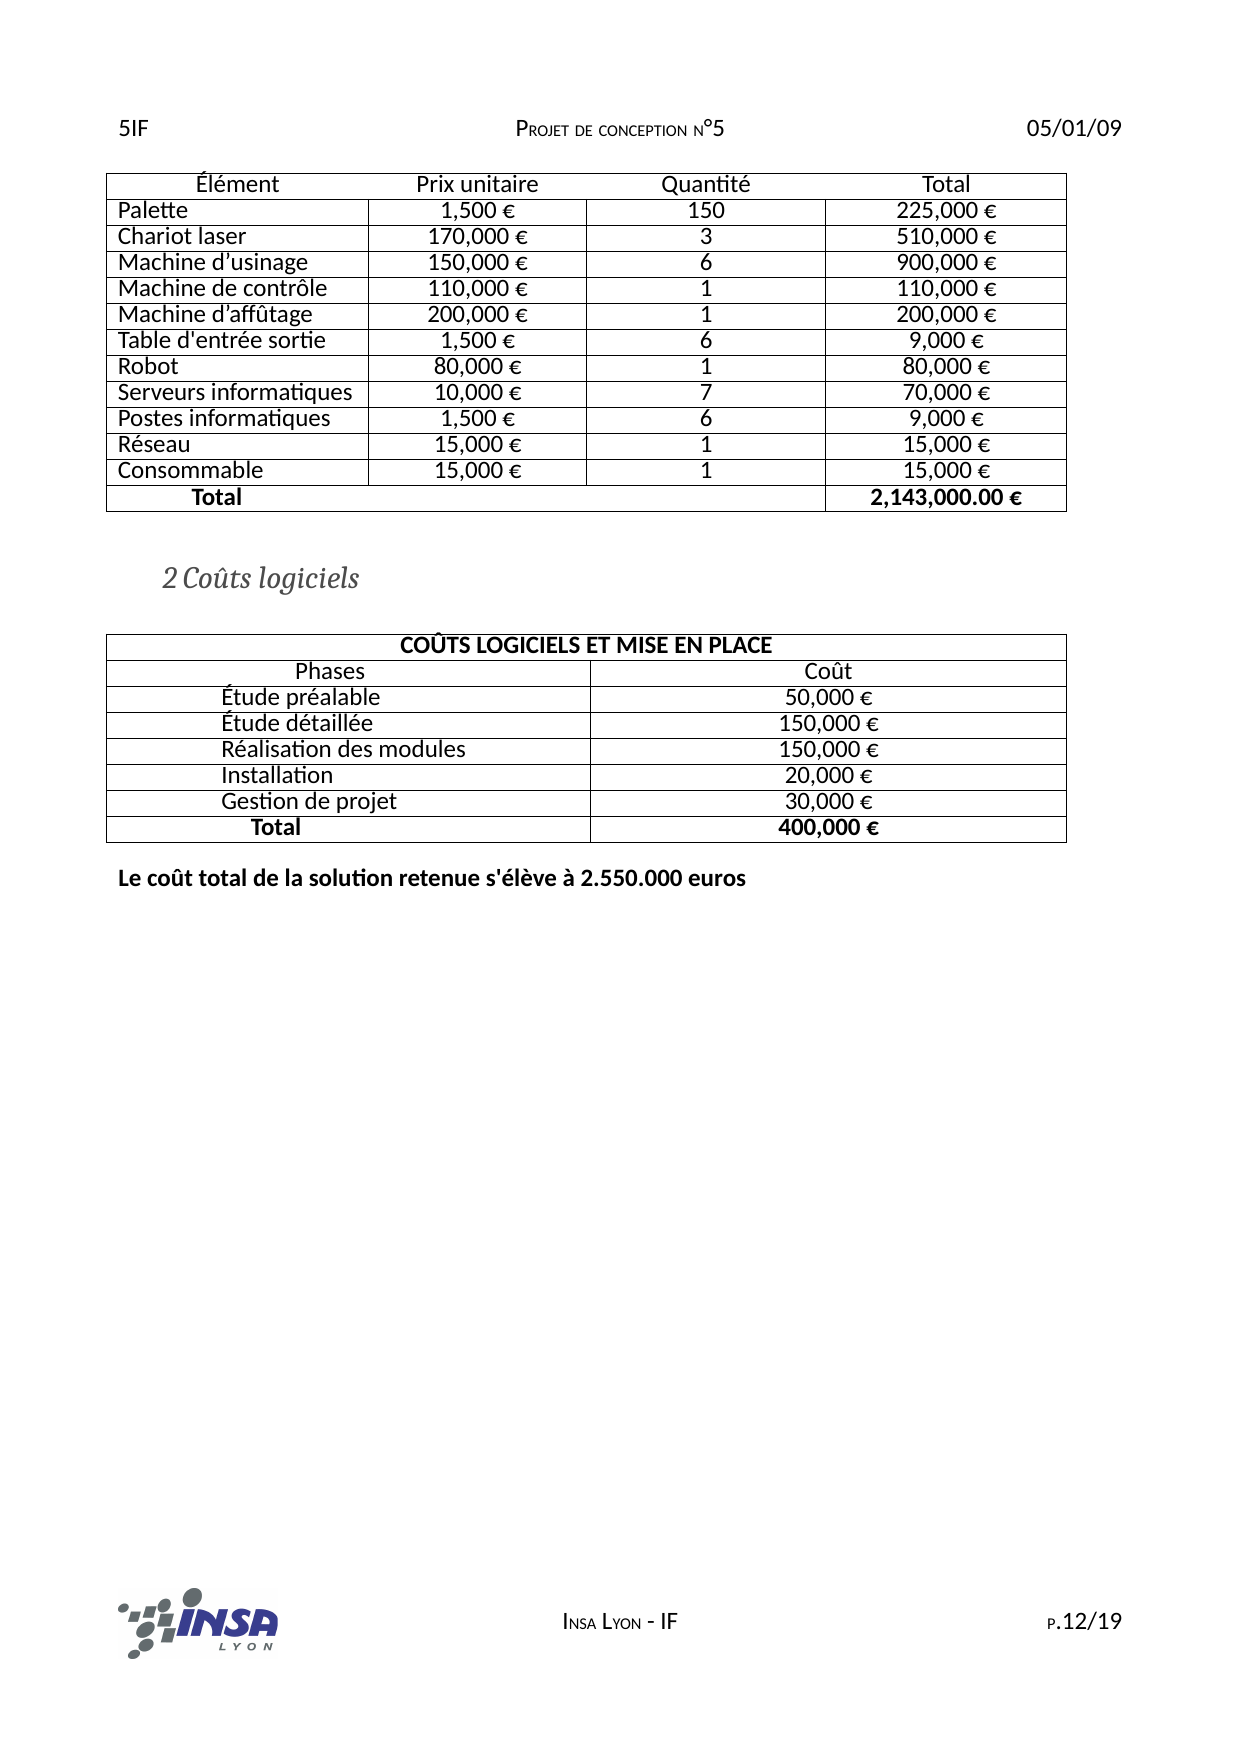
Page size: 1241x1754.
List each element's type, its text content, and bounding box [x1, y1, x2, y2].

table_cell Palette [107, 200, 368, 225]
table_cell Machine de contrôle [107, 278, 368, 303]
table_cell 150 000 € [591, 739, 1066, 764]
table_cell 6 [587, 330, 825, 355]
table_cell 1 500 € [369, 330, 586, 355]
table_cell 510 000 € [826, 226, 1066, 251]
table_cell 80 000 € [826, 356, 1066, 381]
table_cell 15 000 € [826, 434, 1066, 459]
table_cell Réseau [107, 434, 368, 459]
table_cell 225 000 € [826, 200, 1066, 225]
table_cell 7 [587, 382, 825, 407]
table_cell Coût [591, 661, 1066, 686]
table_cell 1 [587, 434, 825, 459]
table_header COÛTS LOGICIELS ET MISE EN PLACE [107, 635, 1066, 659]
table_cell 30 000 € [591, 791, 1066, 816]
table_cell Total [107, 817, 590, 842]
table_cell 150 [587, 200, 825, 225]
table_cell Consommable [107, 460, 368, 485]
table_cell 150 000 € [369, 252, 586, 277]
picture [118, 1588, 278, 1659]
table_cell Machine d’usinage [107, 252, 368, 277]
table_cell Table d'entrée sortie [107, 330, 368, 355]
table_cell 9 000 € [826, 408, 1066, 433]
table_cell Gestion de projet [107, 791, 590, 816]
table_cell 9 000 € [826, 330, 1066, 355]
table_cell 1 [587, 304, 825, 329]
table_cell 400 000 € [591, 817, 1066, 842]
table_cell 10 000 € [369, 382, 586, 407]
table_cell Installation [107, 765, 590, 790]
table_cell 1 500 € [369, 408, 586, 433]
table_cell 6 [587, 408, 825, 433]
table_cell 1 500 € [369, 200, 586, 225]
table_cell Étude préalable [107, 687, 590, 712]
table_cell 50 000 € [591, 687, 1066, 712]
table_cell 110 000 € [826, 278, 1066, 303]
table_cell Chariot laser [107, 226, 368, 251]
table_cell 150 000 € [591, 713, 1066, 738]
table_cell Étude détaillée [107, 713, 590, 738]
table_cell 110 000 € [369, 278, 586, 303]
table_cell Total [826, 174, 1066, 199]
table_cell 15 000 € [369, 460, 586, 485]
table_cell Robot [107, 356, 368, 381]
table_cell 170 000 € [369, 226, 586, 251]
table_cell 1 [587, 356, 825, 381]
table_cell Postes informatiques [107, 408, 368, 433]
table_cell 3 [587, 226, 825, 251]
text Le coût total de la solution retenue s'élève à 2.550.000 euros [118, 868, 1122, 893]
table_cell 80 000 € [369, 356, 586, 381]
table_cell 15 000 € [369, 434, 586, 459]
table_cell 1 [587, 278, 825, 303]
table_cell Quantité [586, 174, 826, 199]
table_cell Total [107, 486, 825, 511]
table_cell Prix unitaire [369, 174, 586, 199]
table_cell Machine d’affûtage [107, 304, 368, 329]
table_cell 900 000 € [826, 252, 1066, 277]
table_cell Réalisation des modules [107, 739, 590, 764]
table_cell Élément [107, 174, 369, 199]
table_cell 6 [587, 252, 825, 277]
subtitle Coûts logiciels [118, 561, 1122, 597]
table_cell 200 000 € [826, 304, 1066, 329]
table_cell Phases [107, 661, 590, 686]
table_cell 20 000 € [591, 765, 1066, 790]
table_cell Serveurs informatiques [107, 382, 368, 407]
table_cell 70 000 € [826, 382, 1066, 407]
table_cell 1 [587, 460, 825, 485]
table_cell 2 143 000,00 € [826, 486, 1066, 511]
table_cell 15 000 € [826, 460, 1066, 485]
table_cell 200 000 € [369, 304, 586, 329]
